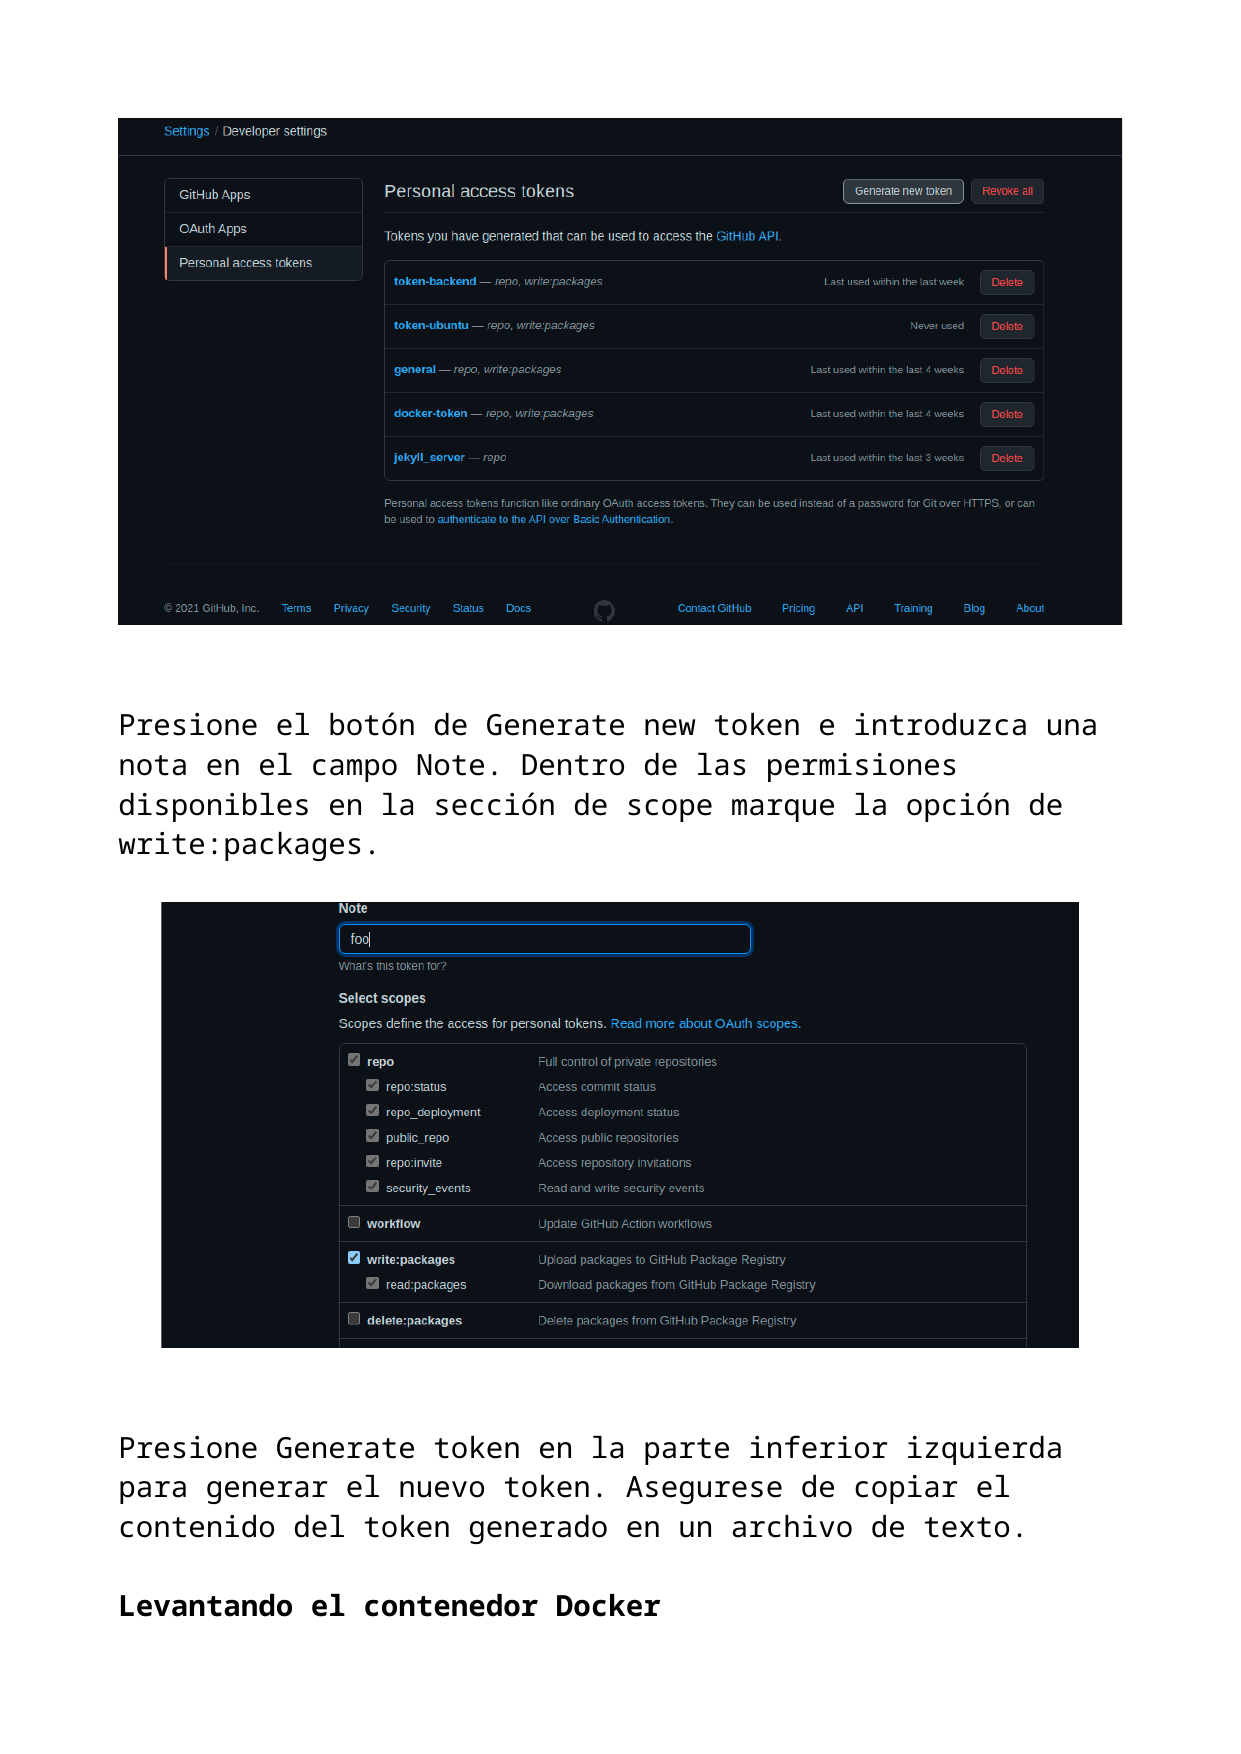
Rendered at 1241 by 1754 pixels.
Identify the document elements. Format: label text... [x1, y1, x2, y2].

picture [118, 118, 1123, 625]
text Levantando el contenedor Docker [118, 1586, 1122, 1625]
picture [161, 902, 1079, 1348]
text Presione el botón de Generate new token e introduzca una nota en el campo Note. Dentro de las permisiones disponibles en la sección de scope marque la opción de write:packages. [118, 704, 1122, 863]
text Presione Generate token en la parte inferior izquierda para generar el nuevo token. Asegurese de copiar el contenido del token generado en un archivo de texto. [118, 1427, 1122, 1546]
